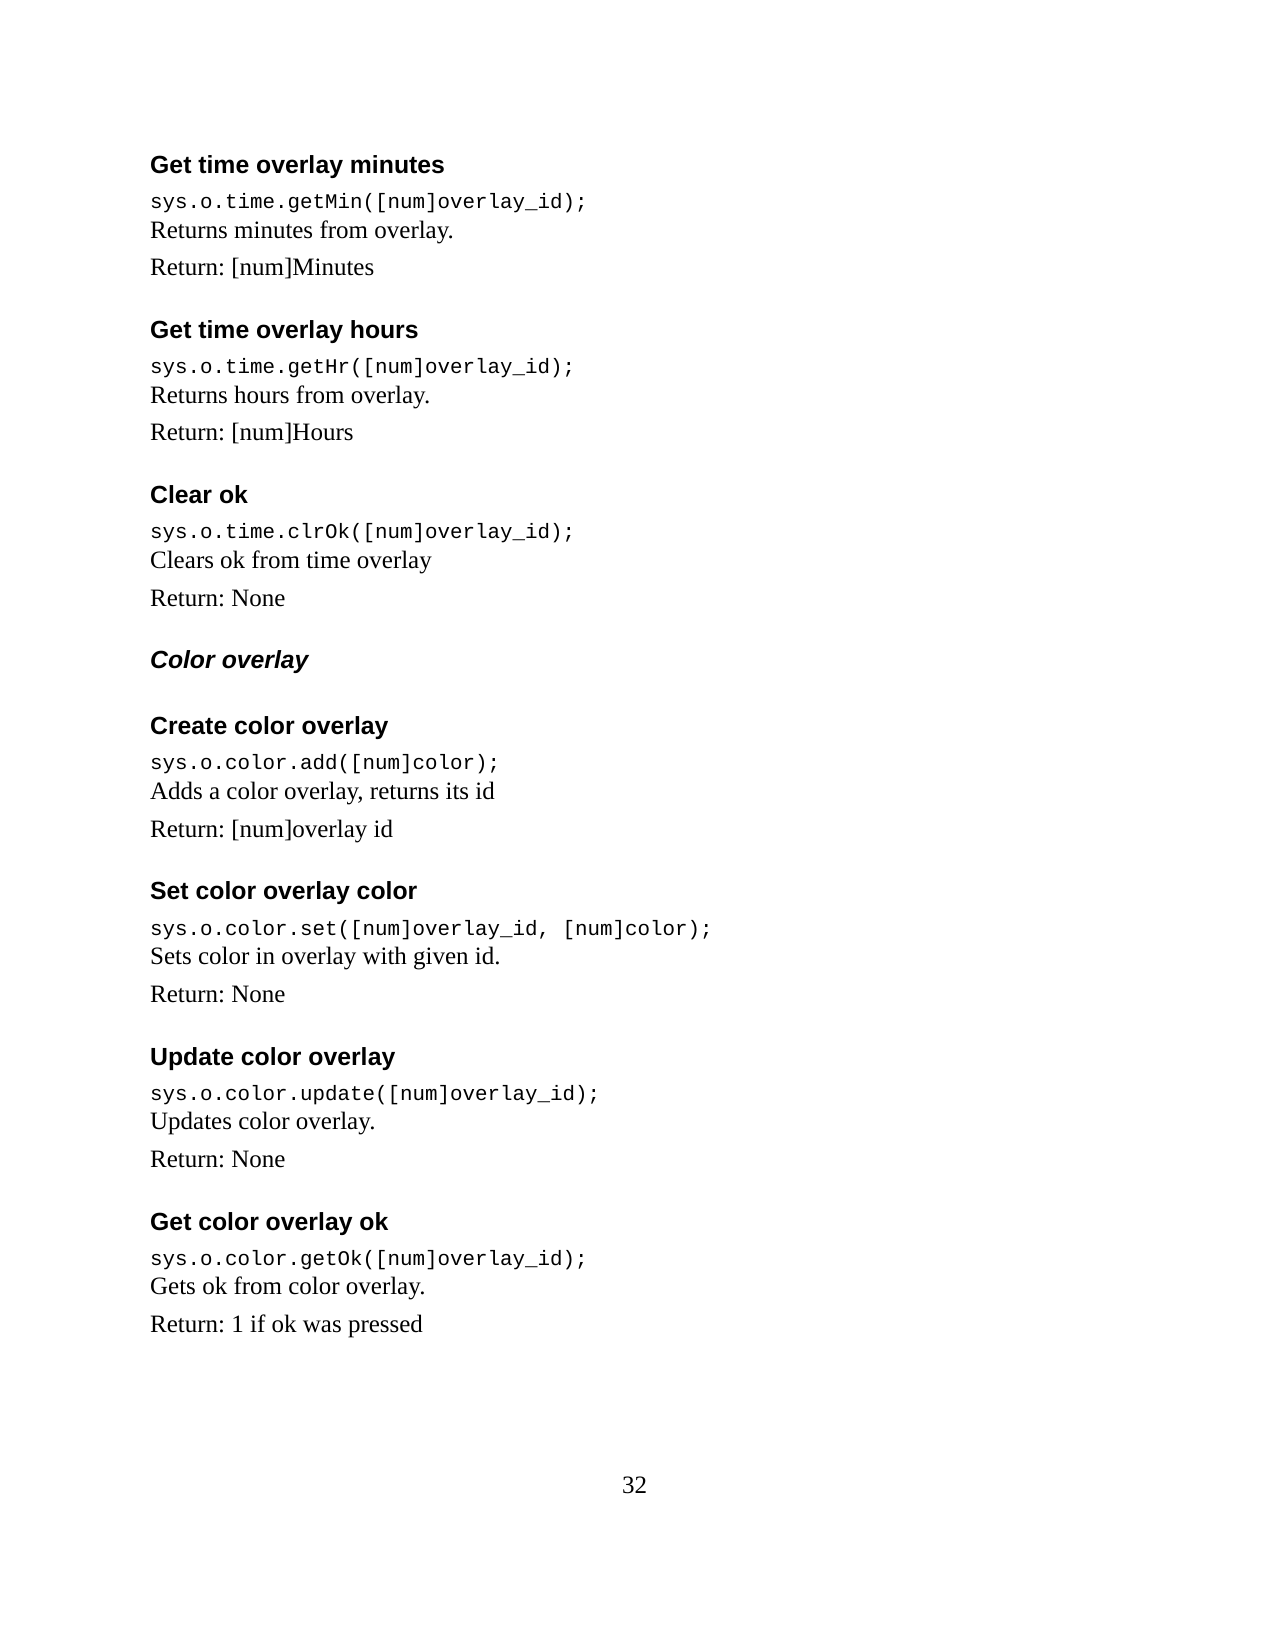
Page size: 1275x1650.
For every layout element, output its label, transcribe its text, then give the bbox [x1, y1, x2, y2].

text Returns minutes from overlay. [150, 215, 1125, 243]
text Return: [num]overlay id [150, 814, 1125, 842]
text Gets ok from color overlay. [150, 1271, 1125, 1300]
text Return: 1 if ok was pressed [150, 1309, 1125, 1338]
text Updates color overlay. [150, 1106, 1125, 1135]
subtitle Clear ok [150, 480, 1125, 509]
subtitle Get time overlay minutes [150, 150, 1125, 178]
text sys.o.color.update([num]overlay_id); [150, 1083, 1125, 1106]
text sys.o.time.getHr([num]overlay_id); [150, 356, 1125, 380]
subtitle Update color overlay [150, 1042, 1125, 1070]
subtitle Create color overlay [150, 711, 1125, 740]
text Returns hours from overlay. [150, 380, 1125, 408]
text sys.o.color.add([num]color); [150, 752, 1125, 776]
subtitle Get color overlay ok [150, 1207, 1125, 1235]
text sys.o.color.set([num]overlay_id, [num]color); [150, 917, 1125, 941]
text sys.o.time.clrOk([num]overlay_id); [150, 521, 1125, 545]
subtitle Color overlay [150, 645, 1125, 674]
text sys.o.time.getMin([num]overlay_id); [150, 191, 1125, 215]
text Return: None [150, 583, 1125, 611]
subtitle Set color overlay color [150, 876, 1125, 905]
subtitle Get time overlay hours [150, 315, 1125, 344]
text Return: None [150, 1144, 1125, 1173]
text Return: [num]Minutes [150, 252, 1125, 281]
text Sets color in overlay with given id. [150, 941, 1125, 970]
text Return: [num]Hours [150, 417, 1125, 446]
text sys.o.color.getOk([num]overlay_id); [150, 1248, 1125, 1271]
text Return: None [150, 979, 1125, 1008]
text Adds a color overlay, returns its id [150, 776, 1125, 805]
text Clears ok from time overlay [150, 545, 1125, 574]
